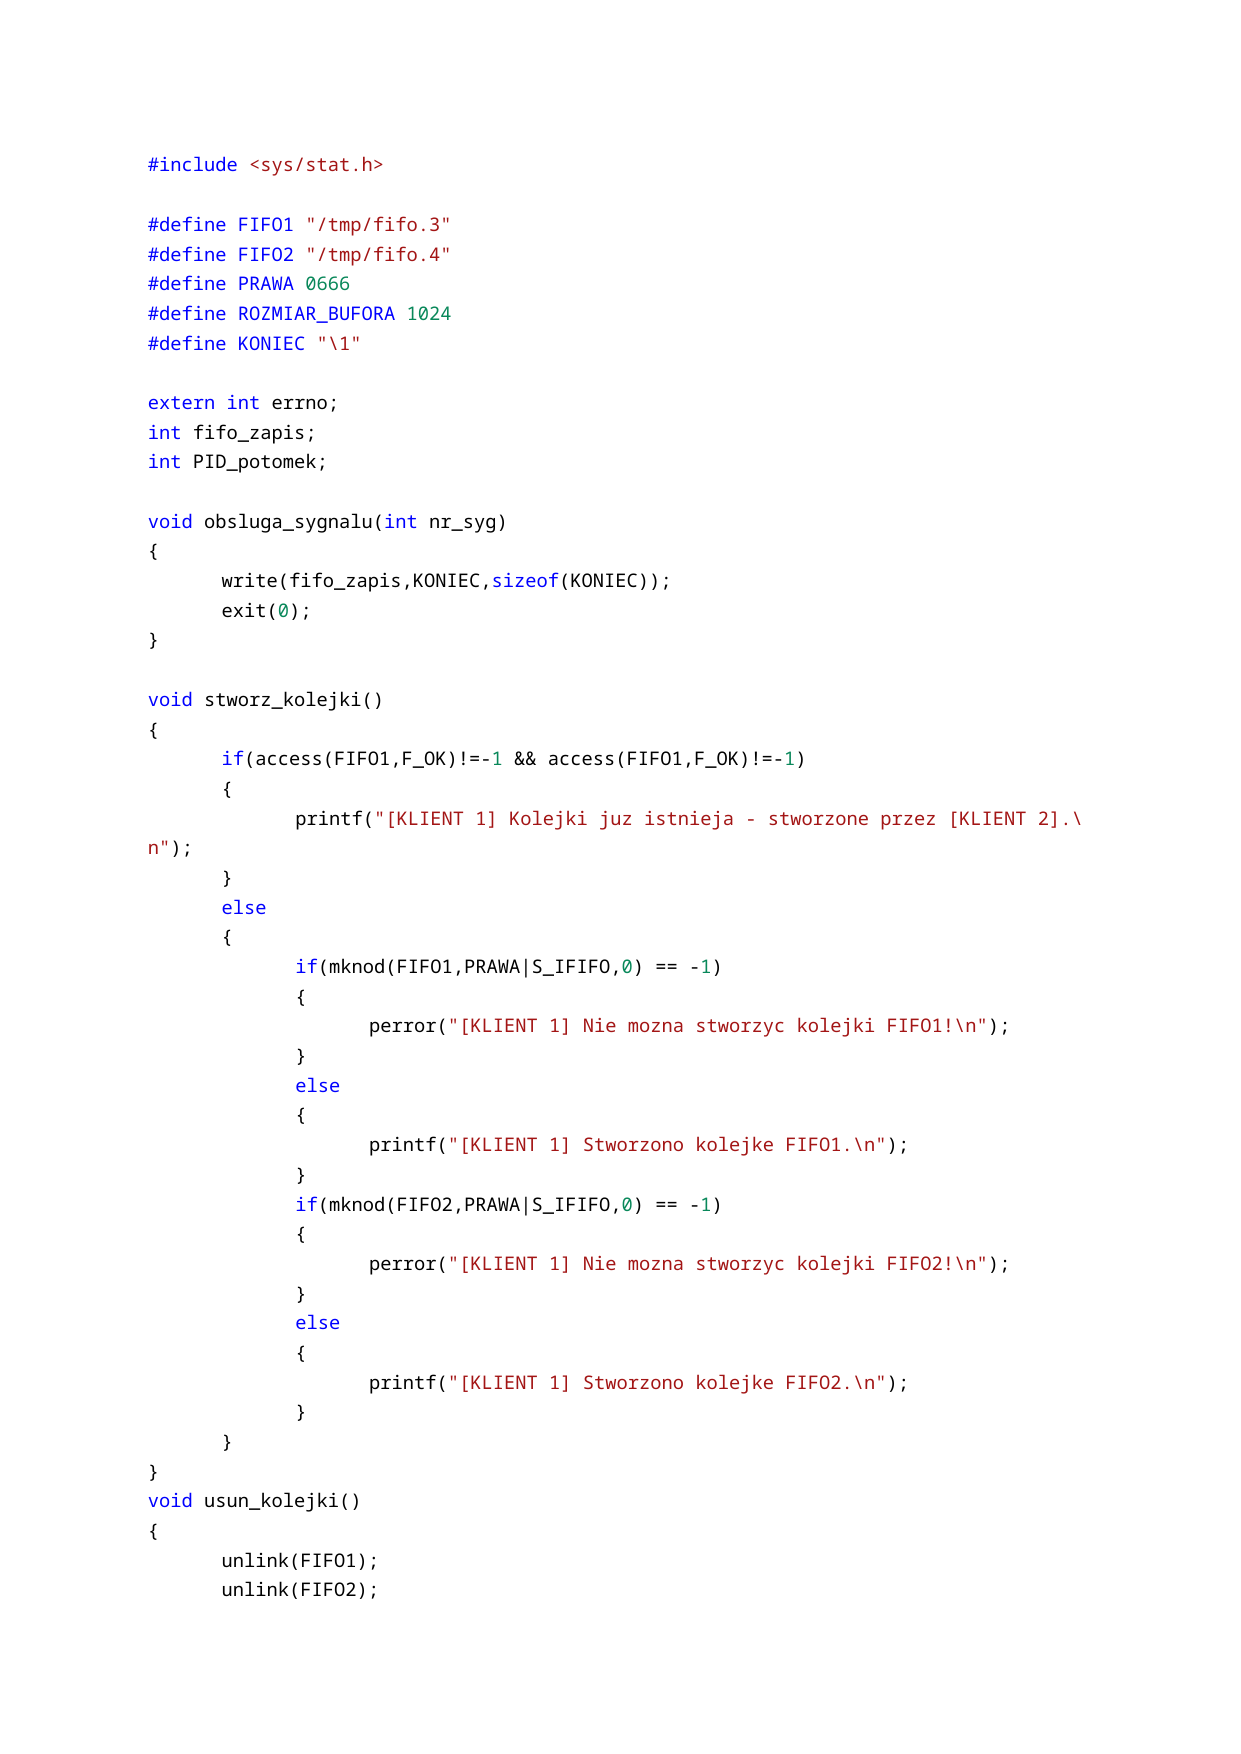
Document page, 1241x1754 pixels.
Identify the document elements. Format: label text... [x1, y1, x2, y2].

text } [148, 1276, 1093, 1305]
text else [148, 1068, 1093, 1098]
text { [148, 1335, 1093, 1365]
text if(mknod(FIFO1,PRAWA|S_IFIFO,0) == -1) [148, 949, 1093, 979]
text write(fifo_zapis,KONIEC,sizeof(KONIEC)); [148, 563, 1093, 593]
text #define FIFO1 "/tmp/fifo.3" [148, 207, 1093, 237]
text printf("[KLIENT 1] Stworzono kolejke FIFO2.\n"); [148, 1365, 1093, 1394]
text int fifo_zapis; [148, 415, 1093, 444]
text } [148, 1394, 1093, 1424]
text { [148, 1216, 1093, 1246]
text #define PRAWA 0666 [148, 266, 1093, 296]
text } [148, 1424, 1093, 1454]
text } [148, 860, 1093, 890]
text exit(0); [148, 593, 1093, 623]
text } [148, 1454, 1093, 1483]
text if(access(FIFO1,F_OK)!=-1 && access(FIFO1,F_OK)!=-1) [148, 741, 1093, 771]
text printf("[KLIENT 1] Kolejki juz istnieja - stworzone przez [KLIENT 2].\n"); [148, 801, 1093, 860]
text printf("[KLIENT 1] Stworzono kolejke FIFO1.\n"); [148, 1127, 1093, 1157]
text extern int errno; [148, 385, 1093, 415]
text } [148, 1157, 1093, 1187]
text unlink(FIFO2); [148, 1573, 1093, 1602]
text perror("[KLIENT 1] Nie mozna stworzyc kolejki FIFO2!\n"); [148, 1246, 1093, 1276]
text { [148, 712, 1093, 741]
text unlink(FIFO1); [148, 1543, 1093, 1573]
text int PID_potomek; [148, 444, 1093, 474]
text void stworz_kolejki() [148, 682, 1093, 712]
text void obsluga_sygnalu(int nr_syg) [148, 504, 1093, 533]
text { [148, 771, 1093, 801]
text #include <sys/stat.h> [148, 148, 1093, 177]
text void usun_kolejki() [148, 1483, 1093, 1513]
text { [148, 979, 1093, 1008]
text #define KONIEC "\1" [148, 326, 1093, 355]
text if(mknod(FIFO2,PRAWA|S_IFIFO,0) == -1) [148, 1187, 1093, 1216]
text { [148, 533, 1093, 563]
text else [148, 1305, 1093, 1335]
text #define ROZMIAR_BUFORA 1024 [148, 296, 1093, 326]
text perror("[KLIENT 1] Nie mozna stworzyc kolejki FIFO1!\n"); [148, 1008, 1093, 1038]
text else [148, 890, 1093, 919]
text { [148, 1098, 1093, 1127]
text } [148, 623, 1093, 652]
text #define FIFO2 "/tmp/fifo.4" [148, 237, 1093, 266]
text } [148, 1038, 1093, 1068]
text { [148, 919, 1093, 949]
text { [148, 1513, 1093, 1543]
